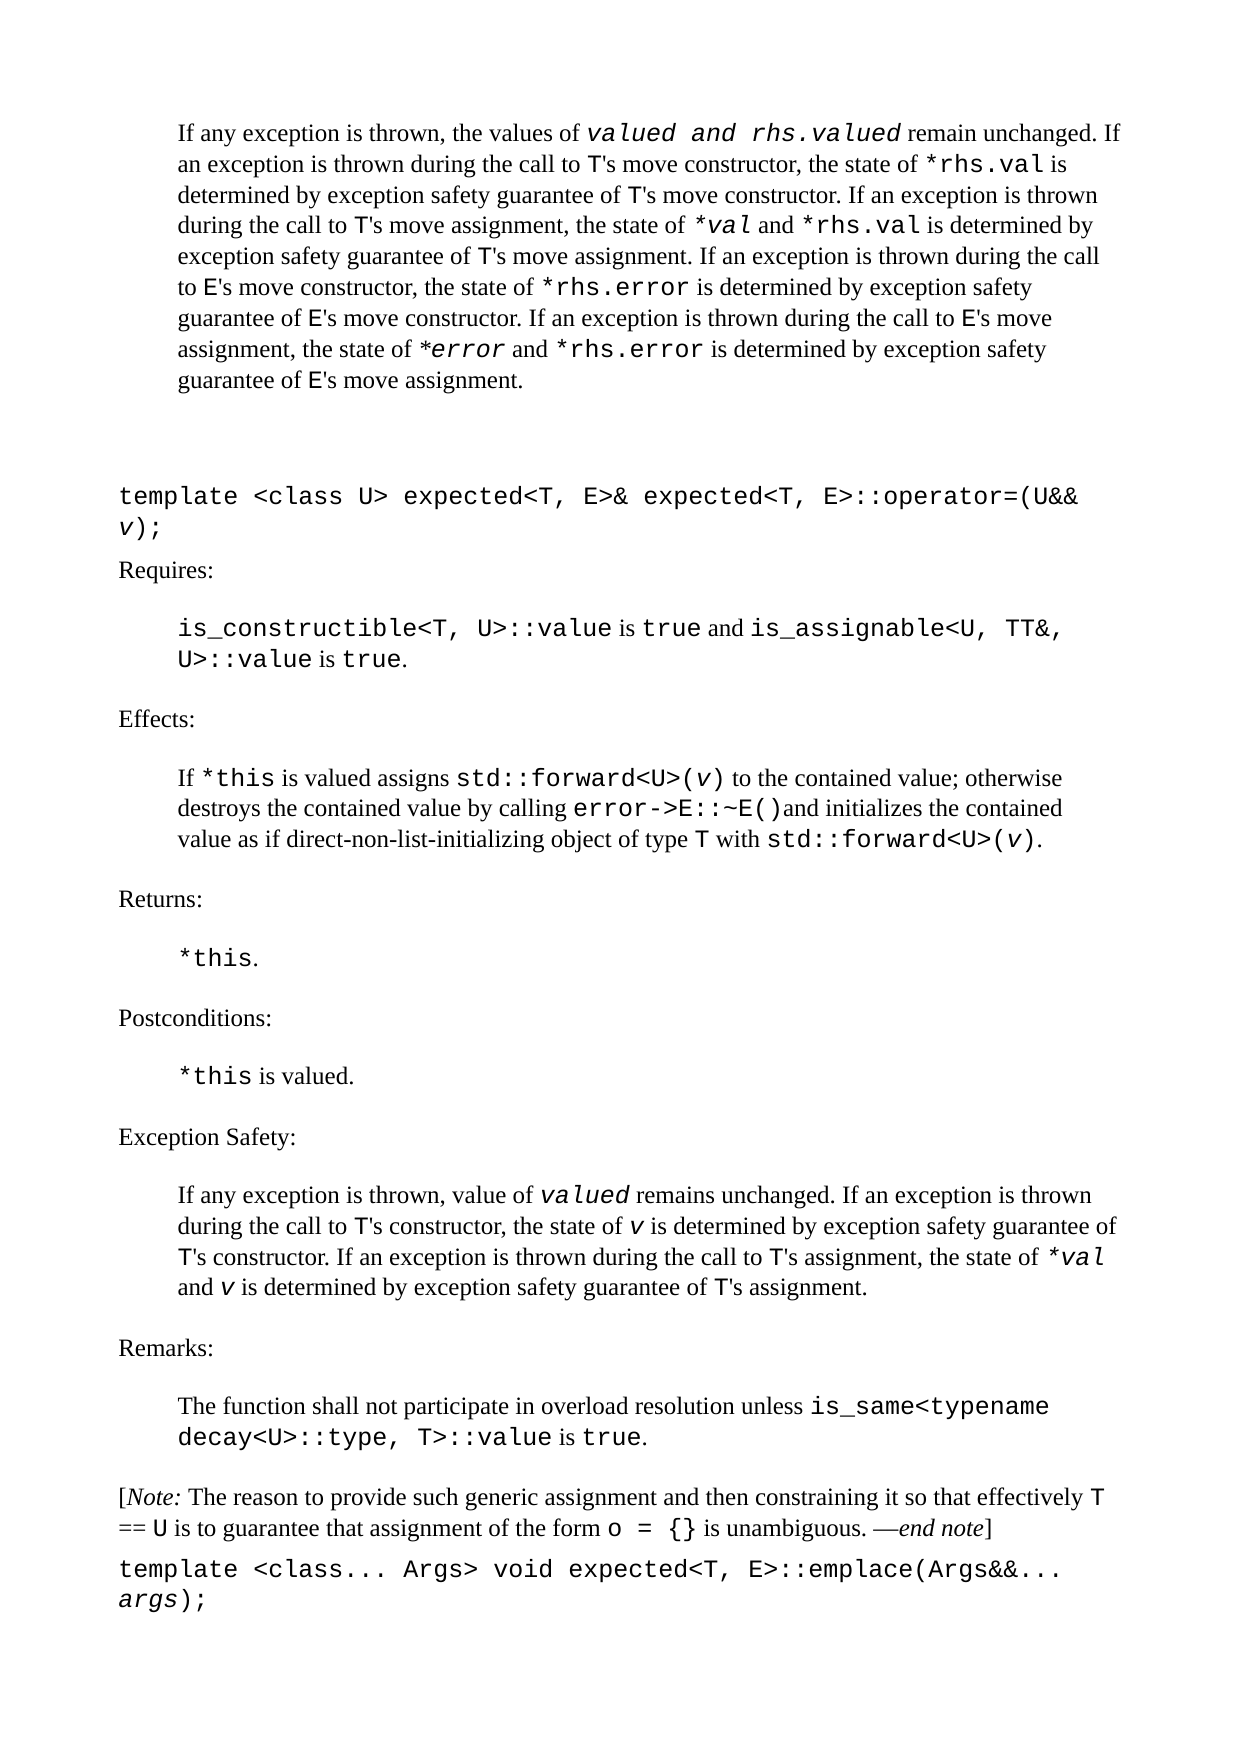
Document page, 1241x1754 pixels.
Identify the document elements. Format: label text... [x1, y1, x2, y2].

text template <class... Args> void expected<T, E>::emplace(Args&&... args); [118, 1556, 1122, 1615]
subtitle Effects: [118, 704, 1122, 733]
list *this. [177, 943, 1122, 974]
list The function shall not participate in overload resolution unless is_same<typename decay<U>::type, T>::value is true. [177, 1391, 1122, 1453]
list *this is valued. [177, 1061, 1122, 1092]
subtitle Remarks: [118, 1333, 1122, 1361]
text template <class U> expected<T, E>& expected<T, E>::operator=(U&& v); [118, 483, 1122, 542]
list If any exception is thrown, the values of valued and rhs.valued remain unchanged. If an exception is thrown during the call to T's move constructor, the state of *rhs.val is determined by exception safety guarantee of T's move constructor. If an exception is thrown during the call to T's move assignment, the state of *val and *rhs.val is determined by exception safety guarantee of T's move assignment. If an exception is thrown during the call to E's move constructor, the state of *rhs.error is determined by exception safety guarantee of E's move constructor. If an exception is thrown during the call to E's move assignment, the state of *error and *rhs.error is determined by exception safety guarantee of E's move assignment. [177, 118, 1122, 396]
subtitle Postconditions: [118, 1003, 1122, 1032]
list If any exception is thrown, value of valued remains unchanged. If an exception is thrown during the call to T's constructor, the state of v is determined by exception safety guarantee of T's constructor. If an exception is thrown during the call to T's assignment, the state of *val and v is determined by exception safety guarantee of T's assignment. [177, 1180, 1122, 1303]
list is_constructible<T, U>::value is true and is_assignable<U, TT&, U>::value is true. [177, 613, 1122, 675]
subtitle Exception Safety: [118, 1122, 1122, 1150]
list If *this is valued assigns std::forward<U>(v) to the contained value; otherwise destroys the contained value by calling error->E::~E()and initializes the contained value as if direct-non-list-initializing object of type T with std::forward<U>(v). [177, 763, 1122, 855]
subtitle Requires: [118, 555, 1122, 584]
subtitle Returns: [118, 884, 1122, 913]
text [Note: The reason to provide such generic assignment and then constraining it so that effectively T == U is to guarantee that assignment of the form o = {} is unambiguous. —end note] [118, 1482, 1122, 1544]
